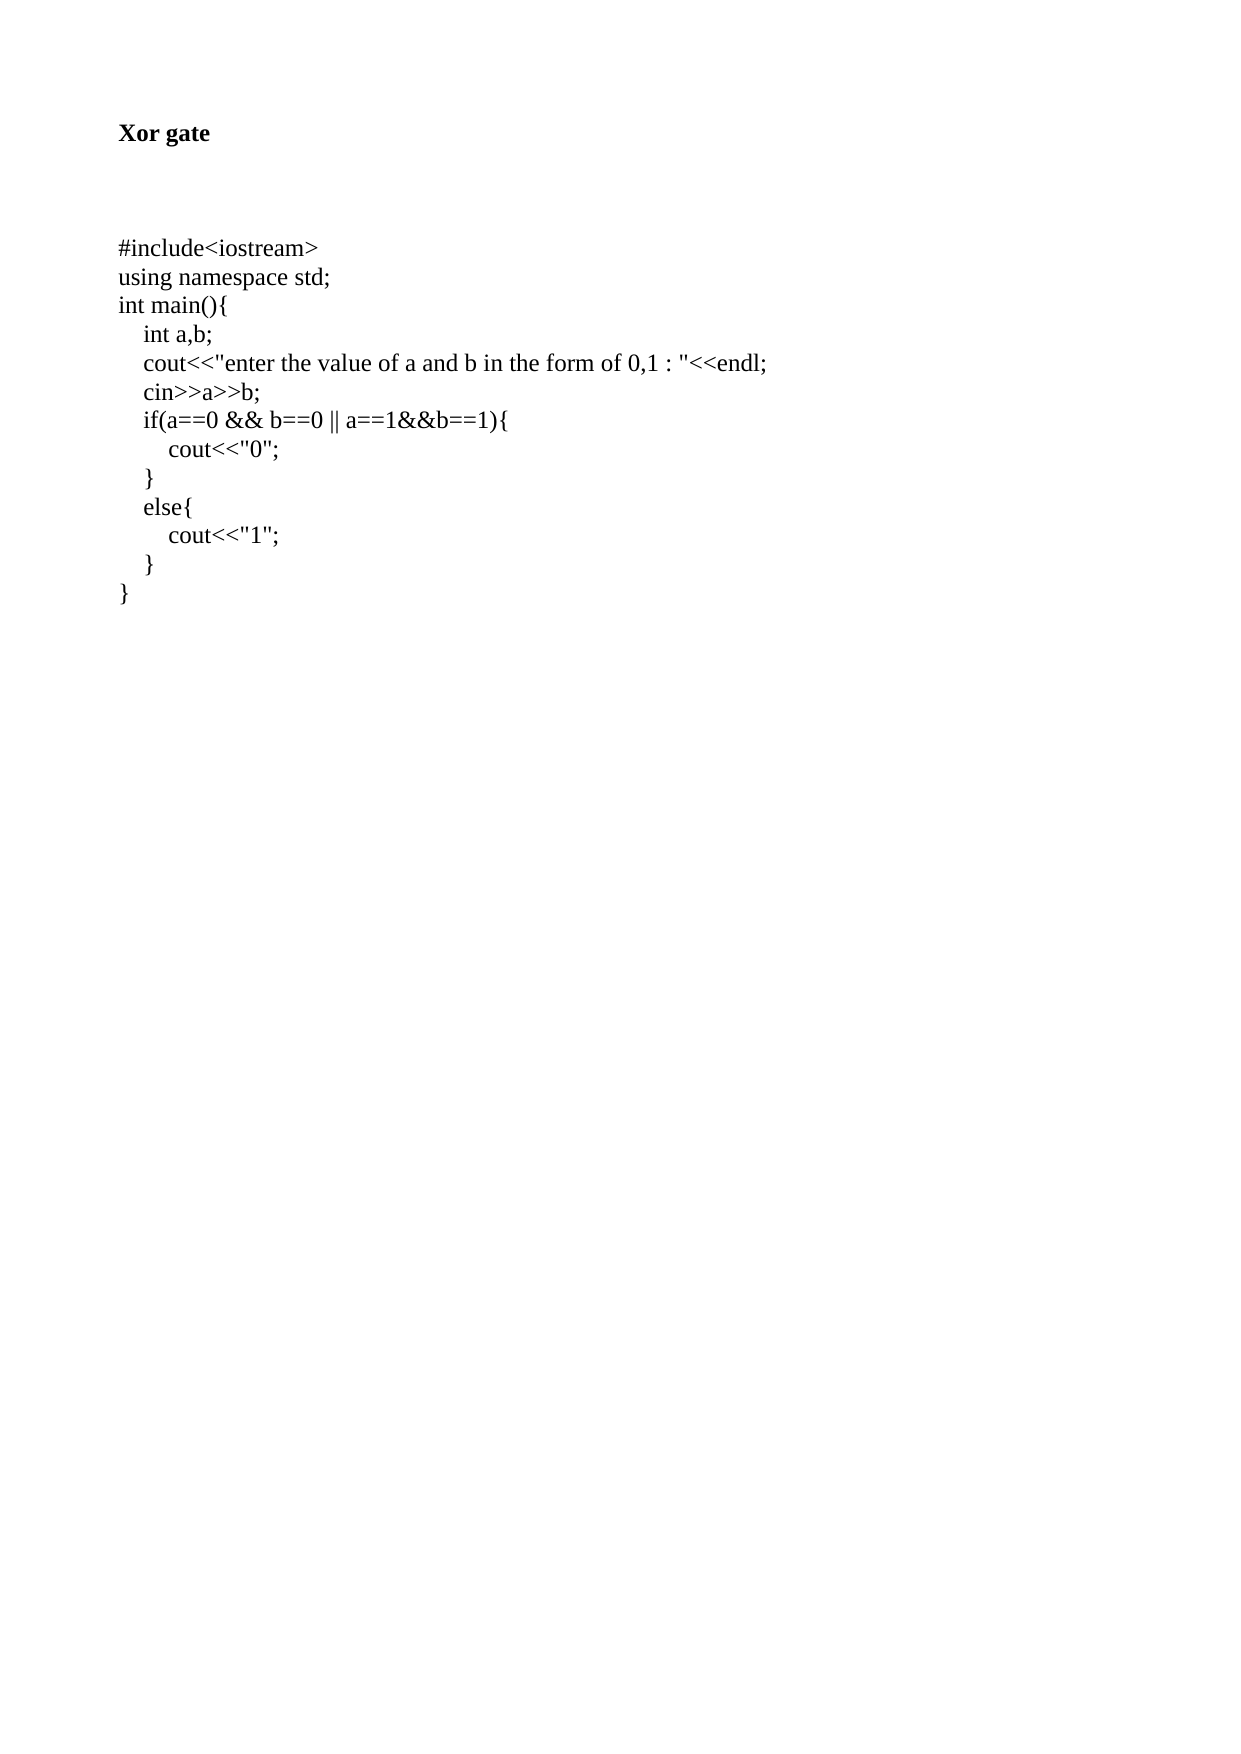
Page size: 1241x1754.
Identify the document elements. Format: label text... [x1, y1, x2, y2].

text int main(){ [118, 291, 1122, 319]
text } [118, 578, 1122, 607]
text } [118, 463, 1122, 492]
text int a,b; [118, 319, 1122, 348]
text cin>>a>>b; [118, 377, 1122, 406]
text else{ [118, 492, 1122, 521]
text using namespace std; [118, 262, 1122, 291]
text if(a==0 && b==0 || a==1&&b==1){ [118, 406, 1122, 434]
text cout<<"enter the value of a and b in the form of 0,1 : "<<endl; [118, 348, 1122, 377]
text cout<<"0"; [118, 434, 1122, 463]
text #include<iostream> [118, 233, 1122, 262]
text Xor gate [118, 118, 1122, 147]
text } [118, 549, 1122, 578]
text cout<<"1"; [118, 521, 1122, 549]
